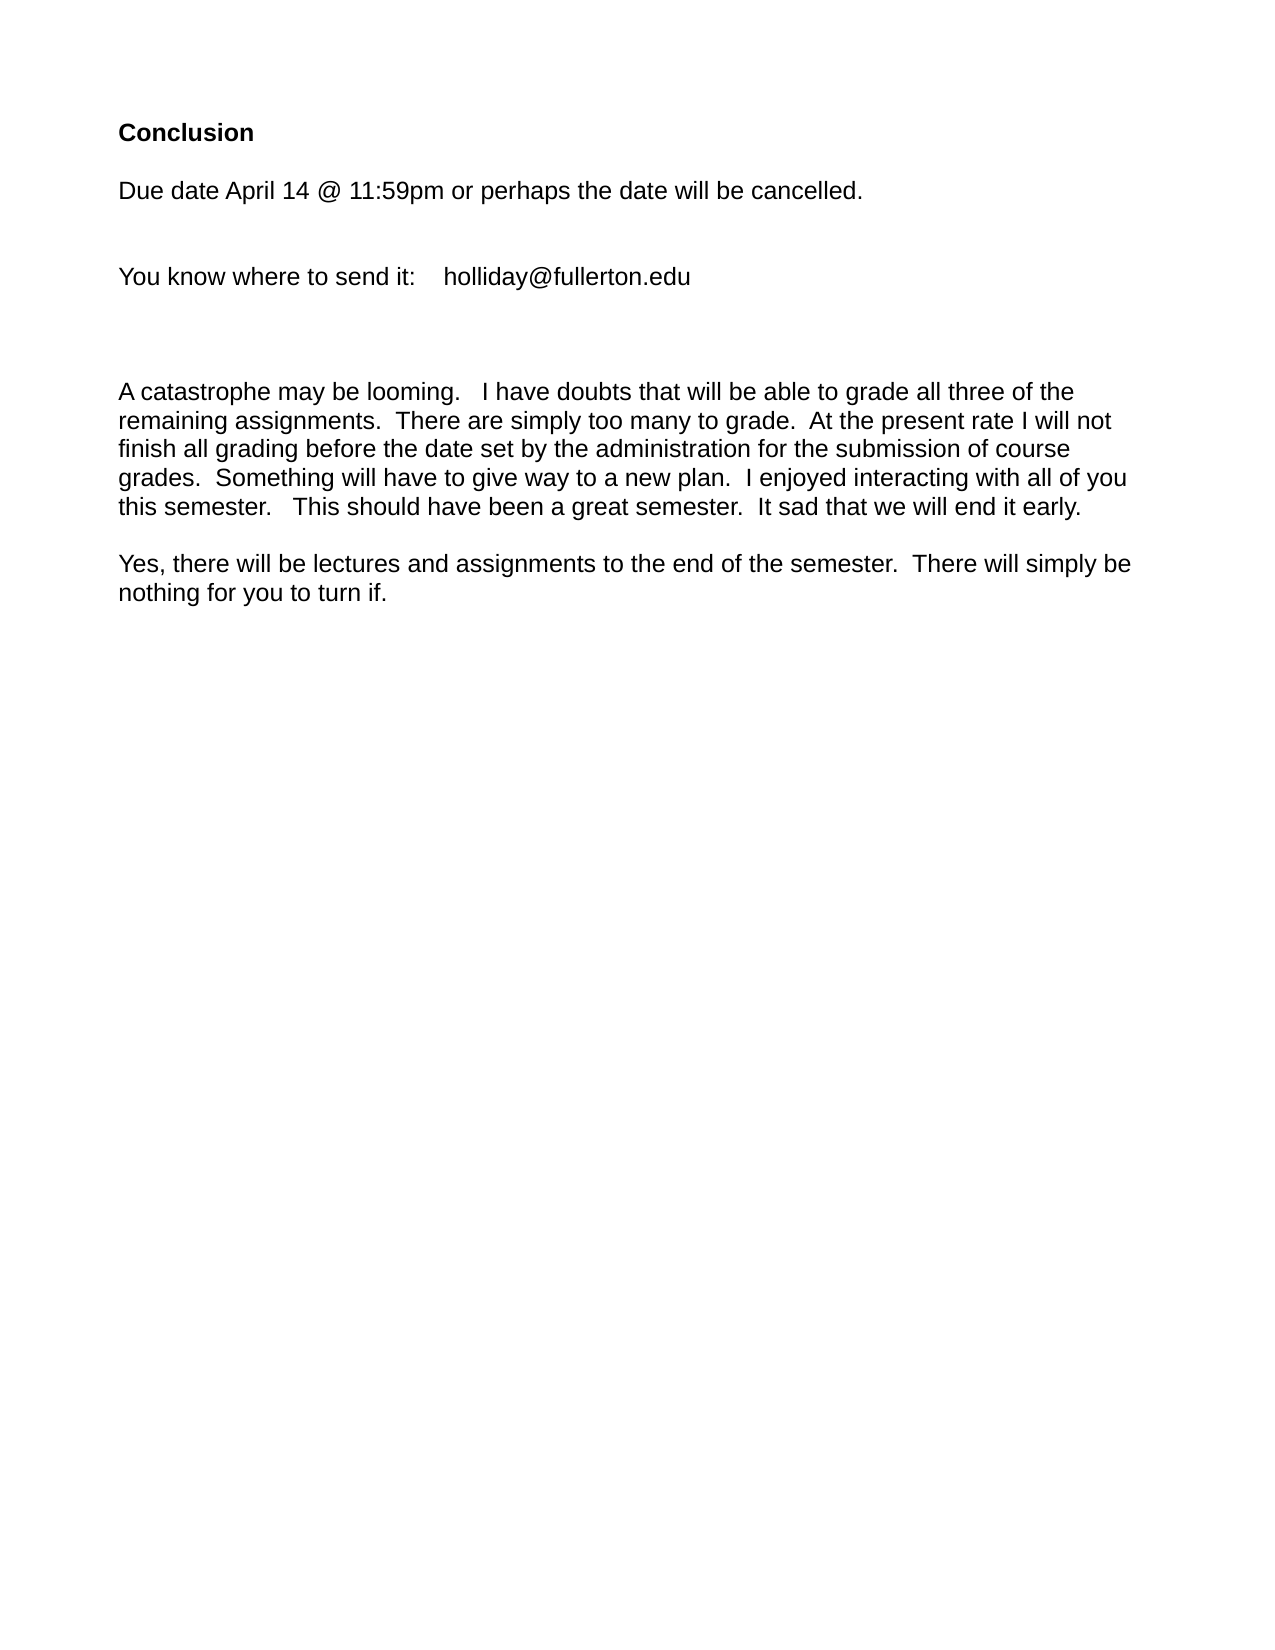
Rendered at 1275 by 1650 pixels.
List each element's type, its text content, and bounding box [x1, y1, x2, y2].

text Due date April 14 @ 11:59pm or perhaps the date will be cancelled. [118, 176, 1157, 204]
text A catastrophe may be looming. I have doubts that will be able to grade all three of the remaining assignments. There are simply too many to grade. At the present rate I will not finish all grading before the date set by the administration for the submission of course grades. Something will have to give way to a new plan. I enjoyed interacting with all of you this semester. This should have been a great semester. It sad that we will end it early. [118, 377, 1157, 521]
text Conclusion [118, 118, 1157, 147]
text You know where to send it: holliday@fullerton.edu [118, 262, 1157, 291]
text Yes, there will be lectures and assignments to the end of the semester. There will simply be nothing for you to turn if. [118, 549, 1157, 607]
